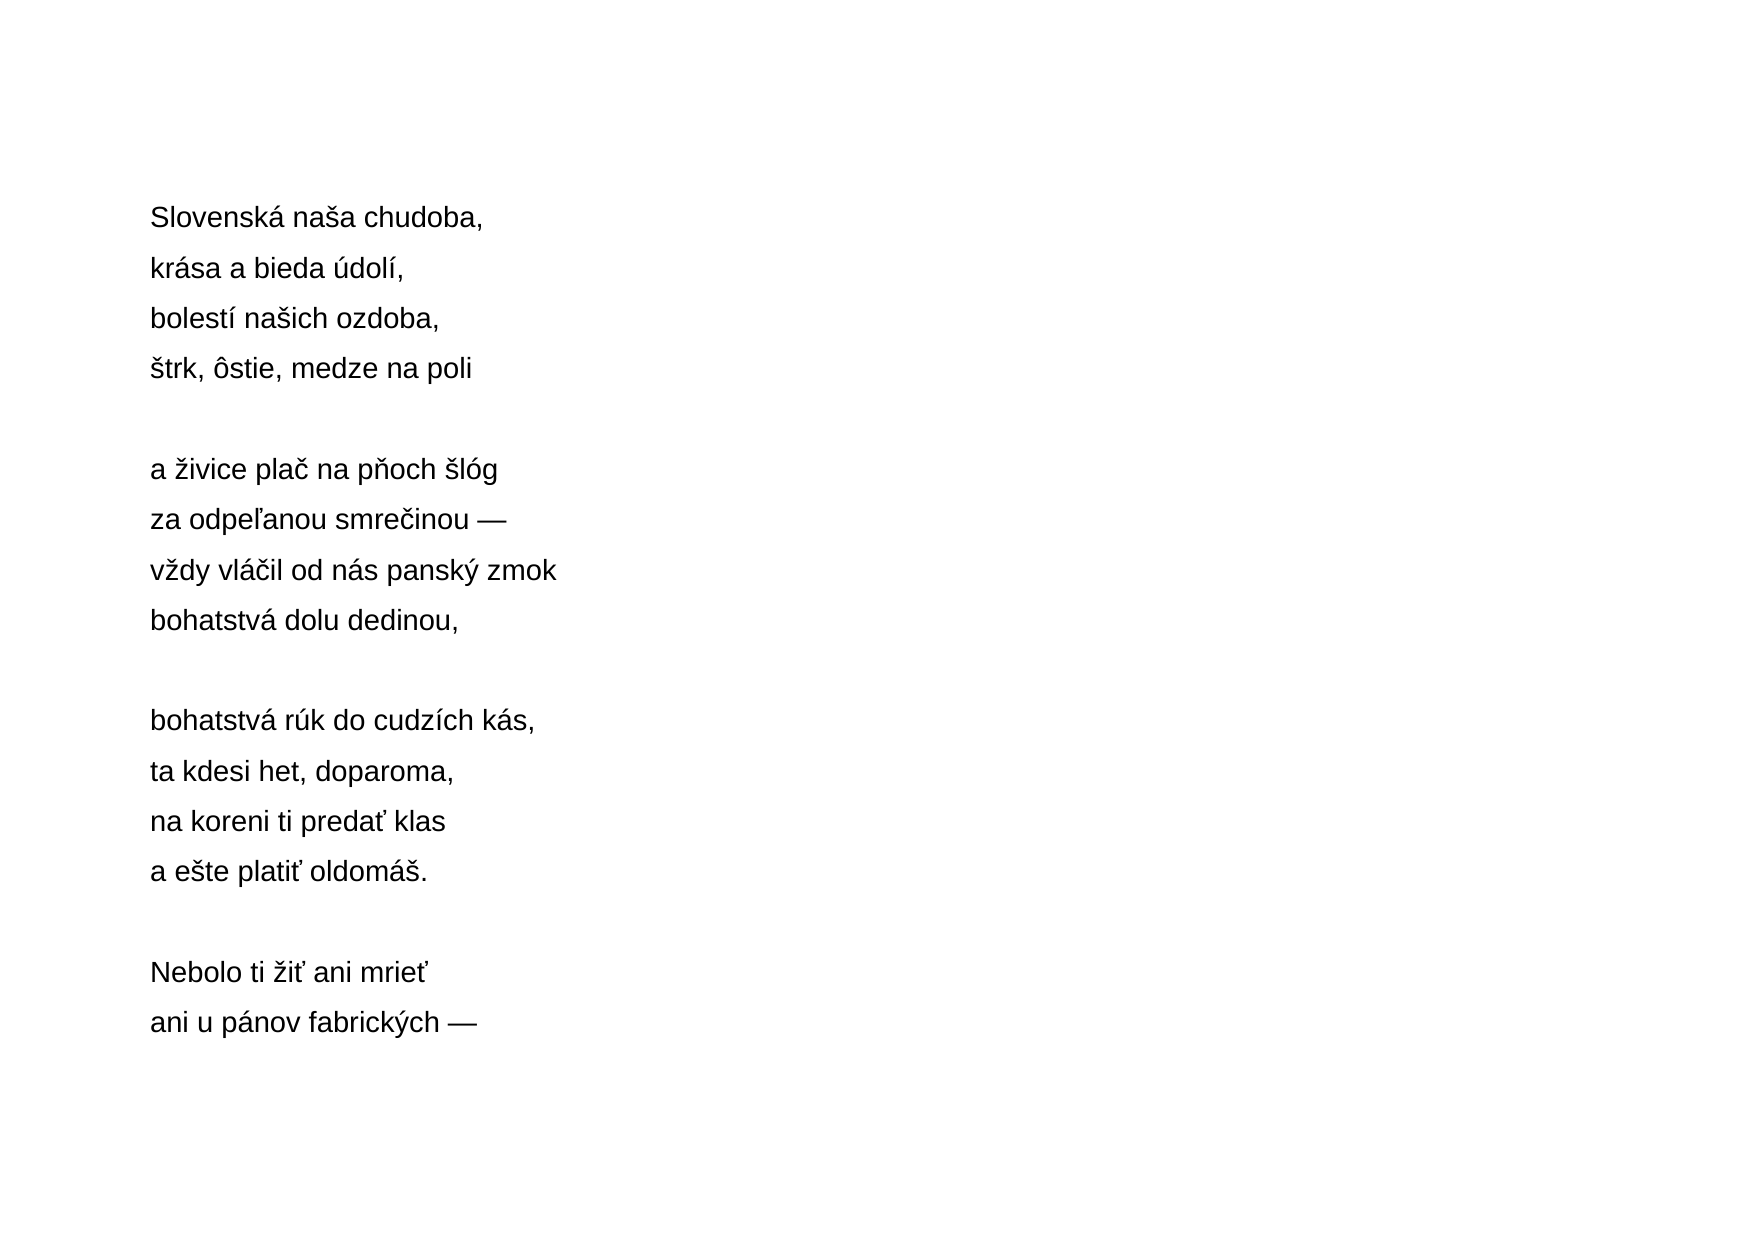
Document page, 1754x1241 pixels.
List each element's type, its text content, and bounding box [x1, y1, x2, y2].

text ta kdesi het, doparoma, [150, 754, 1243, 787]
text štrk, ôstie, medze na poli [150, 351, 1243, 385]
text bohatstvá dolu dedinou, [150, 603, 1243, 636]
text krása a bieda údolí, [150, 251, 1243, 284]
text za odpeľanou smrečinou — [150, 502, 1243, 536]
text bohatstvá rúk do cudzích kás, [150, 703, 1243, 737]
text vždy vláčil od nás panský zmok [150, 552, 1243, 586]
text a ešte platiť oldomáš. [150, 854, 1243, 888]
text ani u pánov fabrických — [150, 1005, 1243, 1039]
text bolestí našich ozdoba, [150, 301, 1243, 334]
text na koreni ti predať klas [150, 804, 1243, 838]
text Nebolo ti žiť ani mrieť [150, 955, 1243, 988]
text Slovenská naša chudoba, [150, 200, 1243, 234]
text a živice plač na pňoch šlóg [150, 452, 1243, 485]
